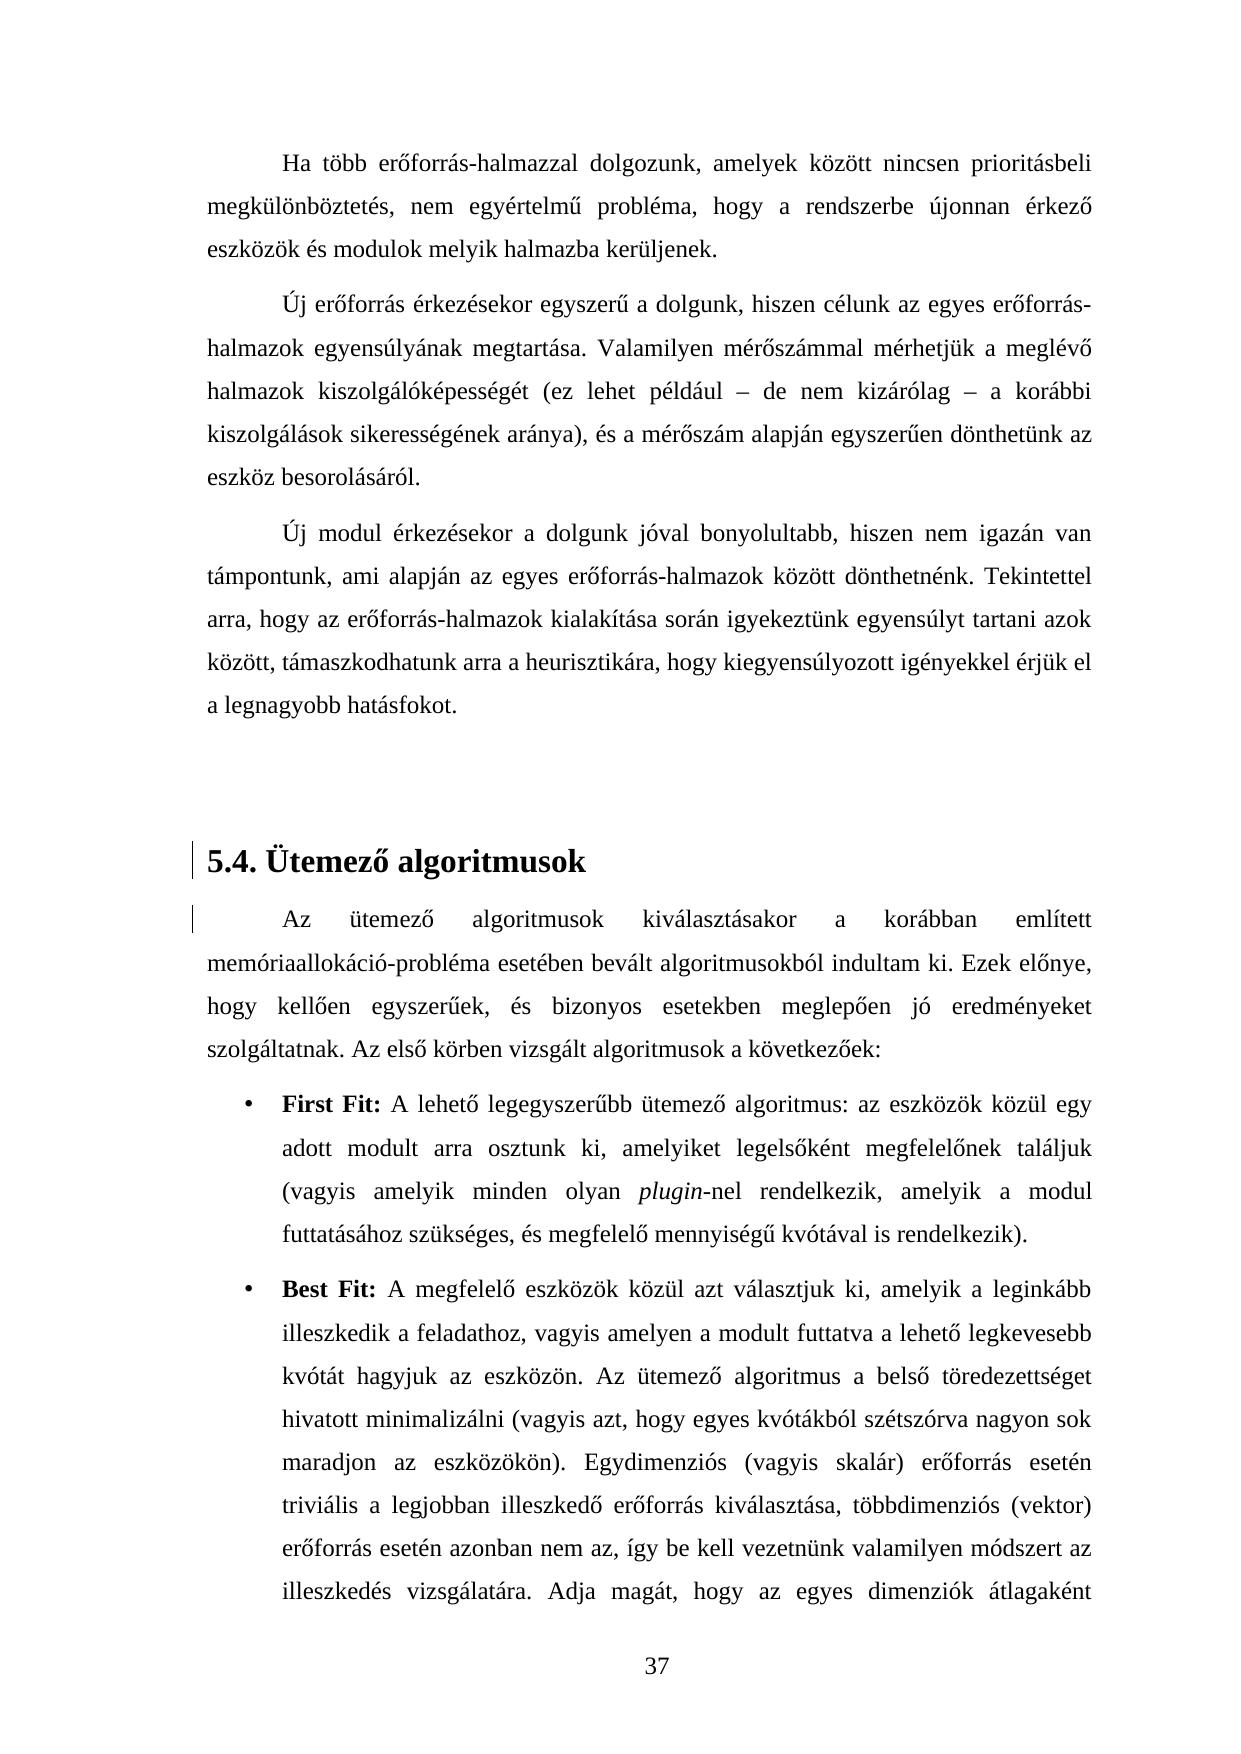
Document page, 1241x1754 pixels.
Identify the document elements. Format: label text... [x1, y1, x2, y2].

list First Fit: A lehető legegyszerűbb ütemező algoritmus: az eszközök közül egy adott modult arra osztunk ki, amelyiket legelsőként megfelelőnek találjuk (vagyis amelyik minden olyan plugin-nel rendelkezik, amelyik a modul futtatásához szükséges, és megfelelő mennyiségű kvótával is rendelkezik). [244, 1089, 1092, 1248]
text Az ütemező algoritmusok kiválasztásakor a korábban említett memóriaallokáció-probléma esetében bevált algoritmusokból indultam ki. Ezek előnye, hogy kellően egyszerűek, és bizonyos esetekben meglepően jó eredményeket szolgáltatnak. Az első körben vizsgált algoritmusok a következőek: [207, 904, 1092, 1063]
text Ha több erőforrás-halmazzal dolgozunk, amelyek között nincsen prioritásbeli megkülönböztetés, nem egyértelmű probléma, hogy a rendszerbe újonnan érkező eszközök és modulok melyik halmazba kerüljenek. [207, 148, 1092, 263]
list Best Fit: A megfelelő eszközök közül azt választjuk ki, amelyik a leginkább illeszkedik a feladathoz, vagyis amelyen a modult futtatva a lehető legkevesebb kvótát hagyjuk az eszközön. Az ütemező algoritmus a belső töredezettséget hivatott minimalizálni (vagyis azt, hogy egyes kvótákból szétszórva nagyon sok maradjon az eszközökön). Egydimenziós (vagyis skalár) erőforrás esetén triviális a legjobban illeszkedő erőforrás kiválasztása, többdimenziós (vektor) erőforrás esetén azonban nem az, így be kell vezetnünk valamilyen módszert az illeszkedés vizsgálatára. Adja magát, hogy az egyes dimenziók átlagaként [244, 1274, 1092, 1605]
text Új modul érkezésekor a dolgunk jóval bonyolultabb, hiszen nem igazán van támpontunk, ami alapján az egyes erőforrás-halmazok között dönthetnénk. Tekintettel arra, hogy az erőforrás-halmazok kialakítása során igyekeztünk egyensúlyt tartani azok között, támaszkodhatunk arra a heurisztikára, hogy kiegyensúlyozott igényekkel érjük el a legnagyobb hatásfokot. [207, 518, 1092, 719]
text Új erőforrás érkezésekor egyszerű a dolgunk, hiszen célunk az egyes erőforrás-halmazok egyensúlyának megtartása. Valamilyen mérőszámmal mérhetjük a meglévő halmazok kiszolgálóképességét (ez lehet például – de nem kizárólag – a korábbi kiszolgálások sikerességének aránya), és a mérőszám alapján egyszerűen dönthetünk az eszköz besorolásáról. [207, 289, 1092, 491]
subtitle 5.4. Ütemező algoritmusok [207, 841, 1092, 879]
